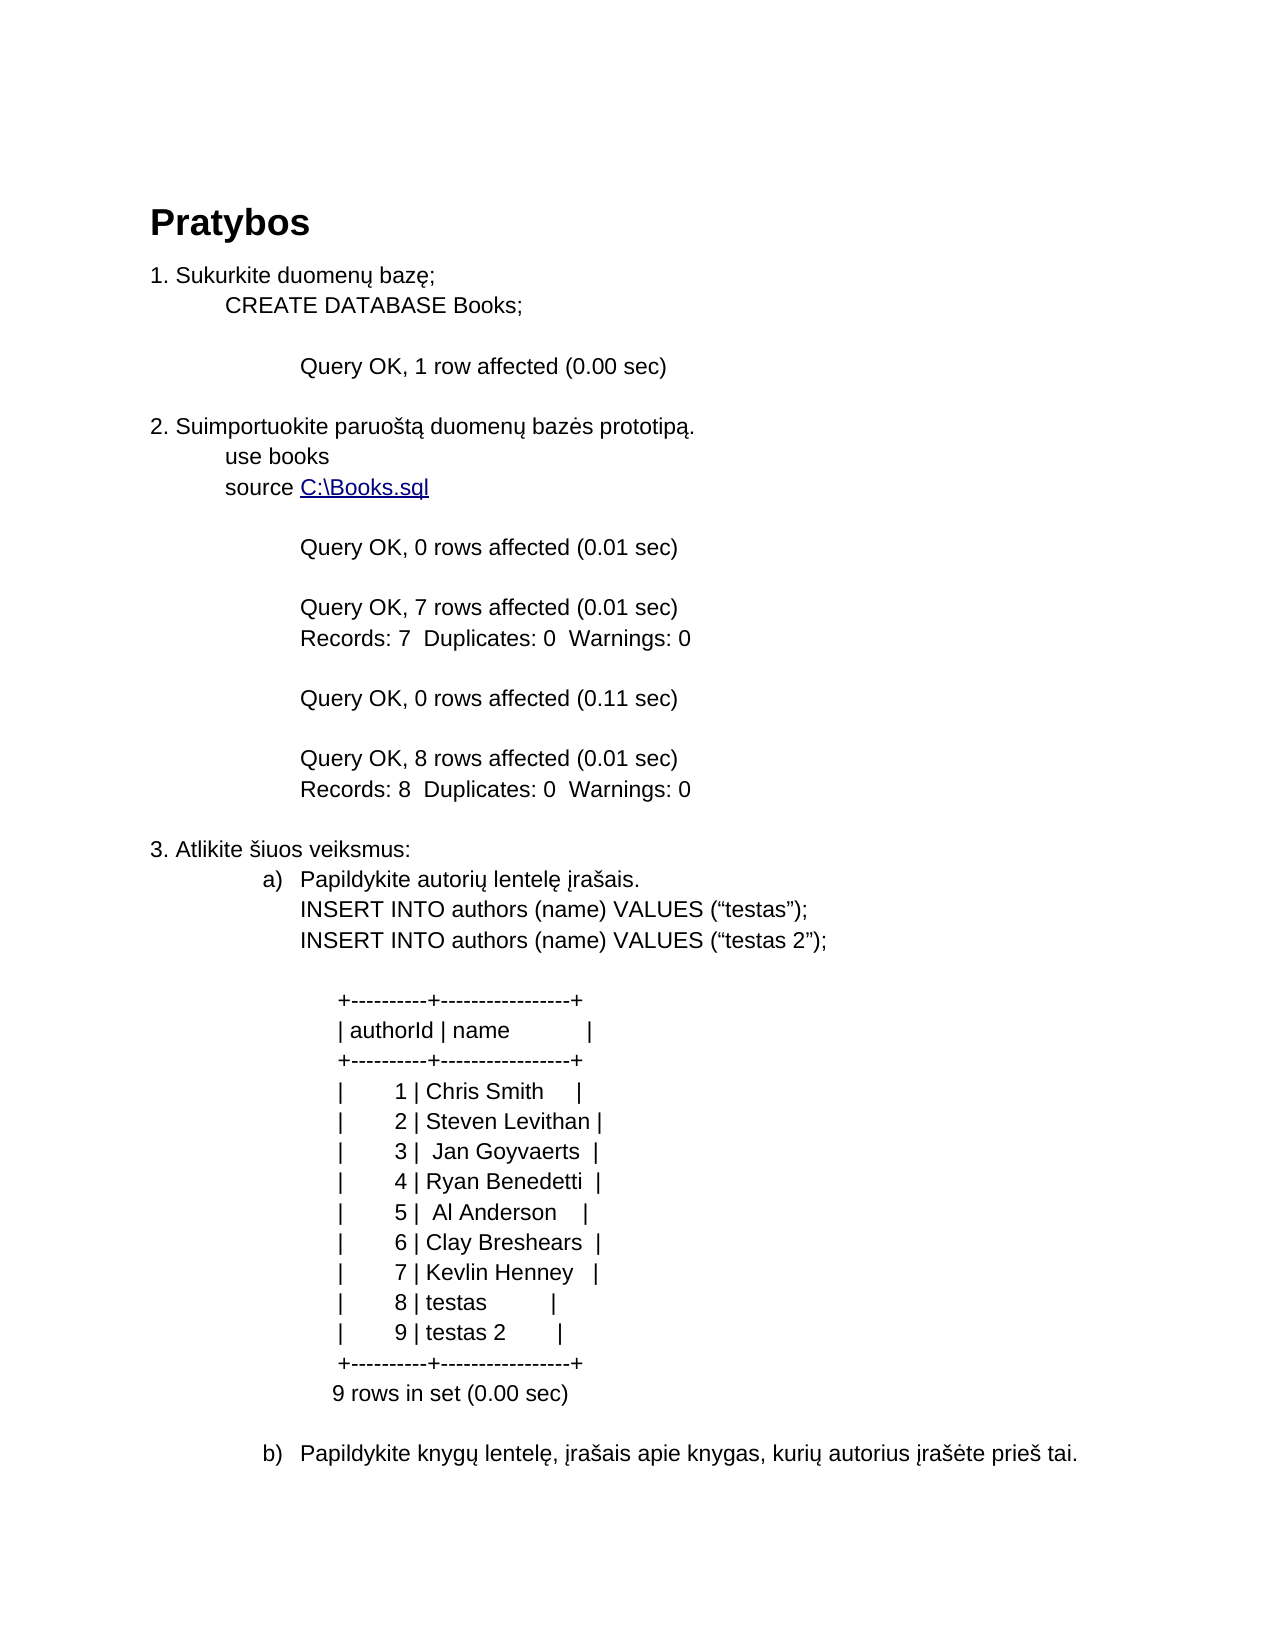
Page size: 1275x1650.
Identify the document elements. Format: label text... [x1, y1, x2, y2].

text | 1 | Chris Smith | [300, 1078, 1125, 1104]
text Query OK, 8 rows affected (0.01 sec) [300, 745, 1125, 772]
subtitle Pratybos [150, 200, 1125, 243]
text | authorId | name | [300, 1017, 1125, 1044]
list Papildykite knygų lentelę, įrašais apie knygas, kurių autorius įrašėte prieš tai. [225, 1440, 1125, 1467]
text | 9 | testas 2 | [300, 1319, 1125, 1346]
list Papildykite autorių lentelę įrašais. [225, 866, 1125, 893]
text Records: 7 Duplicates: 0 Warnings: 0 [300, 624, 1125, 651]
text 2. Suimportuokite paruoštą duomenų bazės prototipą. [150, 413, 1125, 439]
text | 7 | Kevlin Henney | [300, 1259, 1125, 1285]
text | 3 | Jan Goyvaerts | [300, 1138, 1125, 1164]
text source C:\Books.sql [150, 473, 1125, 500]
text use books [150, 443, 1125, 470]
text Records: 8 Duplicates: 0 Warnings: 0 [300, 776, 1125, 802]
text Query OK, 0 rows affected (0.01 sec) [150, 534, 1125, 560]
text +----------+-----------------+ [300, 1047, 1125, 1074]
text +----------+-----------------+ [300, 987, 1125, 1013]
text INSERT INTO authors (name) VALUES (“testas 2”); [225, 927, 1125, 953]
text CREATE DATABASE Books; [150, 292, 1125, 319]
text Query OK, 7 rows affected (0.01 sec) [300, 594, 1125, 621]
text | 6 | Clay Breshears | [300, 1229, 1125, 1255]
text 3. Atlikite šiuos veiksmus: [150, 836, 1125, 862]
text | 4 | Ryan Benedetti | [300, 1168, 1125, 1195]
text | 2 | Steven Levithan | [300, 1108, 1125, 1134]
text Query OK, 1 row affected (0.00 sec) [150, 353, 1125, 379]
text | 5 | Al Anderson | [300, 1198, 1125, 1225]
text Query OK, 0 rows affected (0.11 sec) [300, 685, 1125, 711]
text 1. Sukurkite duomenų bazę; [150, 262, 1125, 288]
text 9 rows in set (0.00 sec) [225, 1380, 1125, 1406]
text | 8 | testas | [300, 1289, 1125, 1316]
text INSERT INTO authors (name) VALUES (“testas”); [225, 896, 1125, 923]
text +----------+-----------------+ [300, 1349, 1125, 1376]
